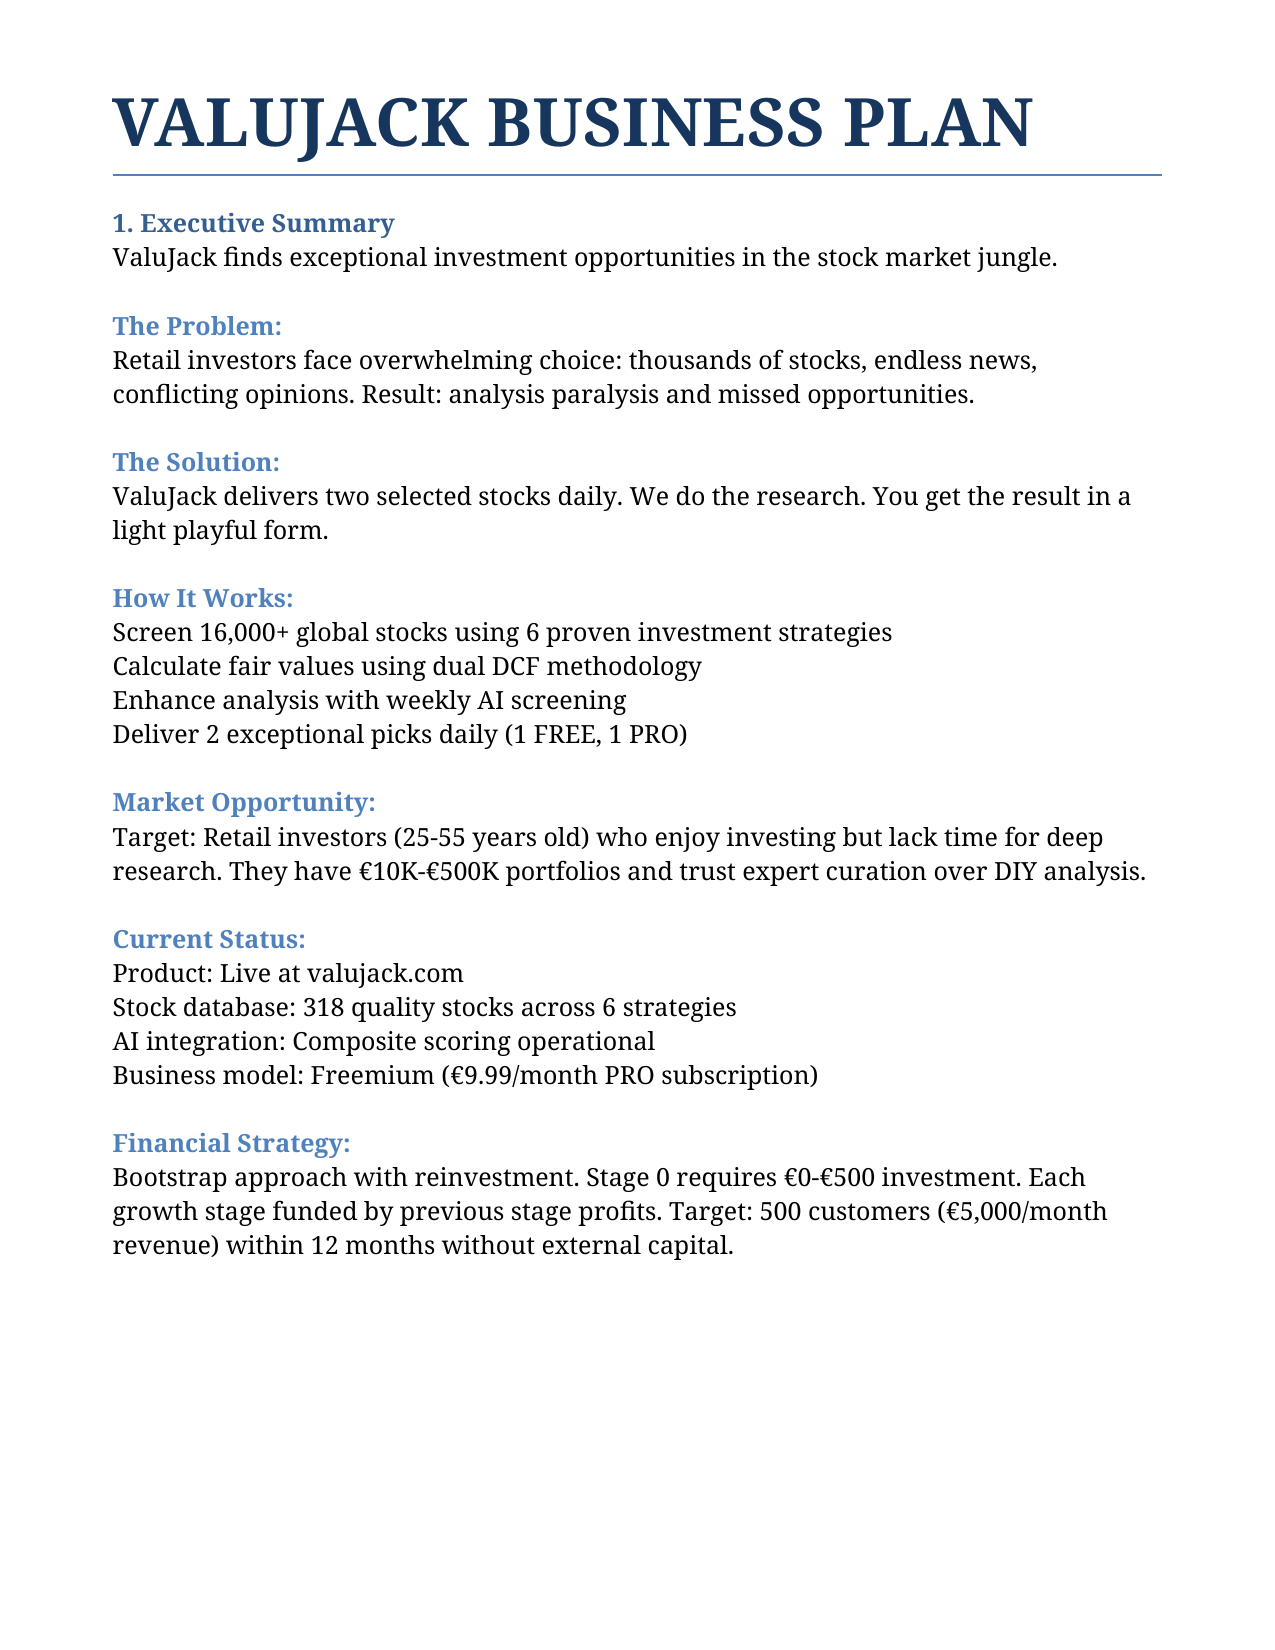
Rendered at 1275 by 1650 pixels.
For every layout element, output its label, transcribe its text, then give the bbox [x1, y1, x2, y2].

subtitle Financial Strategy: [112, 1126, 1162, 1160]
list Enhance analysis with weekly AI screening [112, 683, 1162, 717]
text ValuJack finds exceptional investment opportunities in the stock market jungle. [112, 240, 1162, 274]
list Stock database: 318 quality stocks across 6 strategies [112, 989, 1162, 1023]
list Business model: Freemium (€9.99/month PRO subscription) [112, 1058, 1162, 1092]
text Retail investors face overwhelming choice: thousands of stocks, endless news, conflicting opinions. Result: analysis paralysis and missed opportunities. [112, 342, 1162, 410]
subtitle 1. Executive Summary [112, 206, 1162, 240]
list Calculate fair values using dual DCF methodology [112, 649, 1162, 683]
subtitle How It Works: [112, 581, 1162, 615]
list Deliver 2 exceptional picks daily (1 FREE, 1 PRO) [112, 717, 1162, 751]
text Bootstrap approach with reinvestment. Stage 0 requires €0-€500 investment. Each growth stage funded by previous stage profits. Target: 500 customers (€5,000/month revenue) within 12 months without external capital. [112, 1160, 1162, 1262]
list AI integration: Composite scoring operational [112, 1023, 1162, 1058]
text ValuJack delivers two selected stocks daily. We do the research. You get the result in a light playful form. [112, 478, 1162, 547]
subtitle The Problem: [112, 308, 1162, 342]
subtitle Market Opportunity: [112, 785, 1162, 819]
subtitle The Solution: [112, 444, 1162, 478]
subtitle Current Status: [112, 921, 1162, 955]
text Target: Retail investors (25-55 years old) who enjoy investing but lack time for deep research. They have €10K-€500K portfolios and trust expert curation over DIY analysis. [112, 819, 1162, 887]
list Screen 16,000+ global stocks using 6 proven investment strategies [112, 615, 1162, 649]
list Product: Live at valujack.com [112, 955, 1162, 989]
title VALUJACK BUSINESS PLAN [112, 75, 1162, 176]
